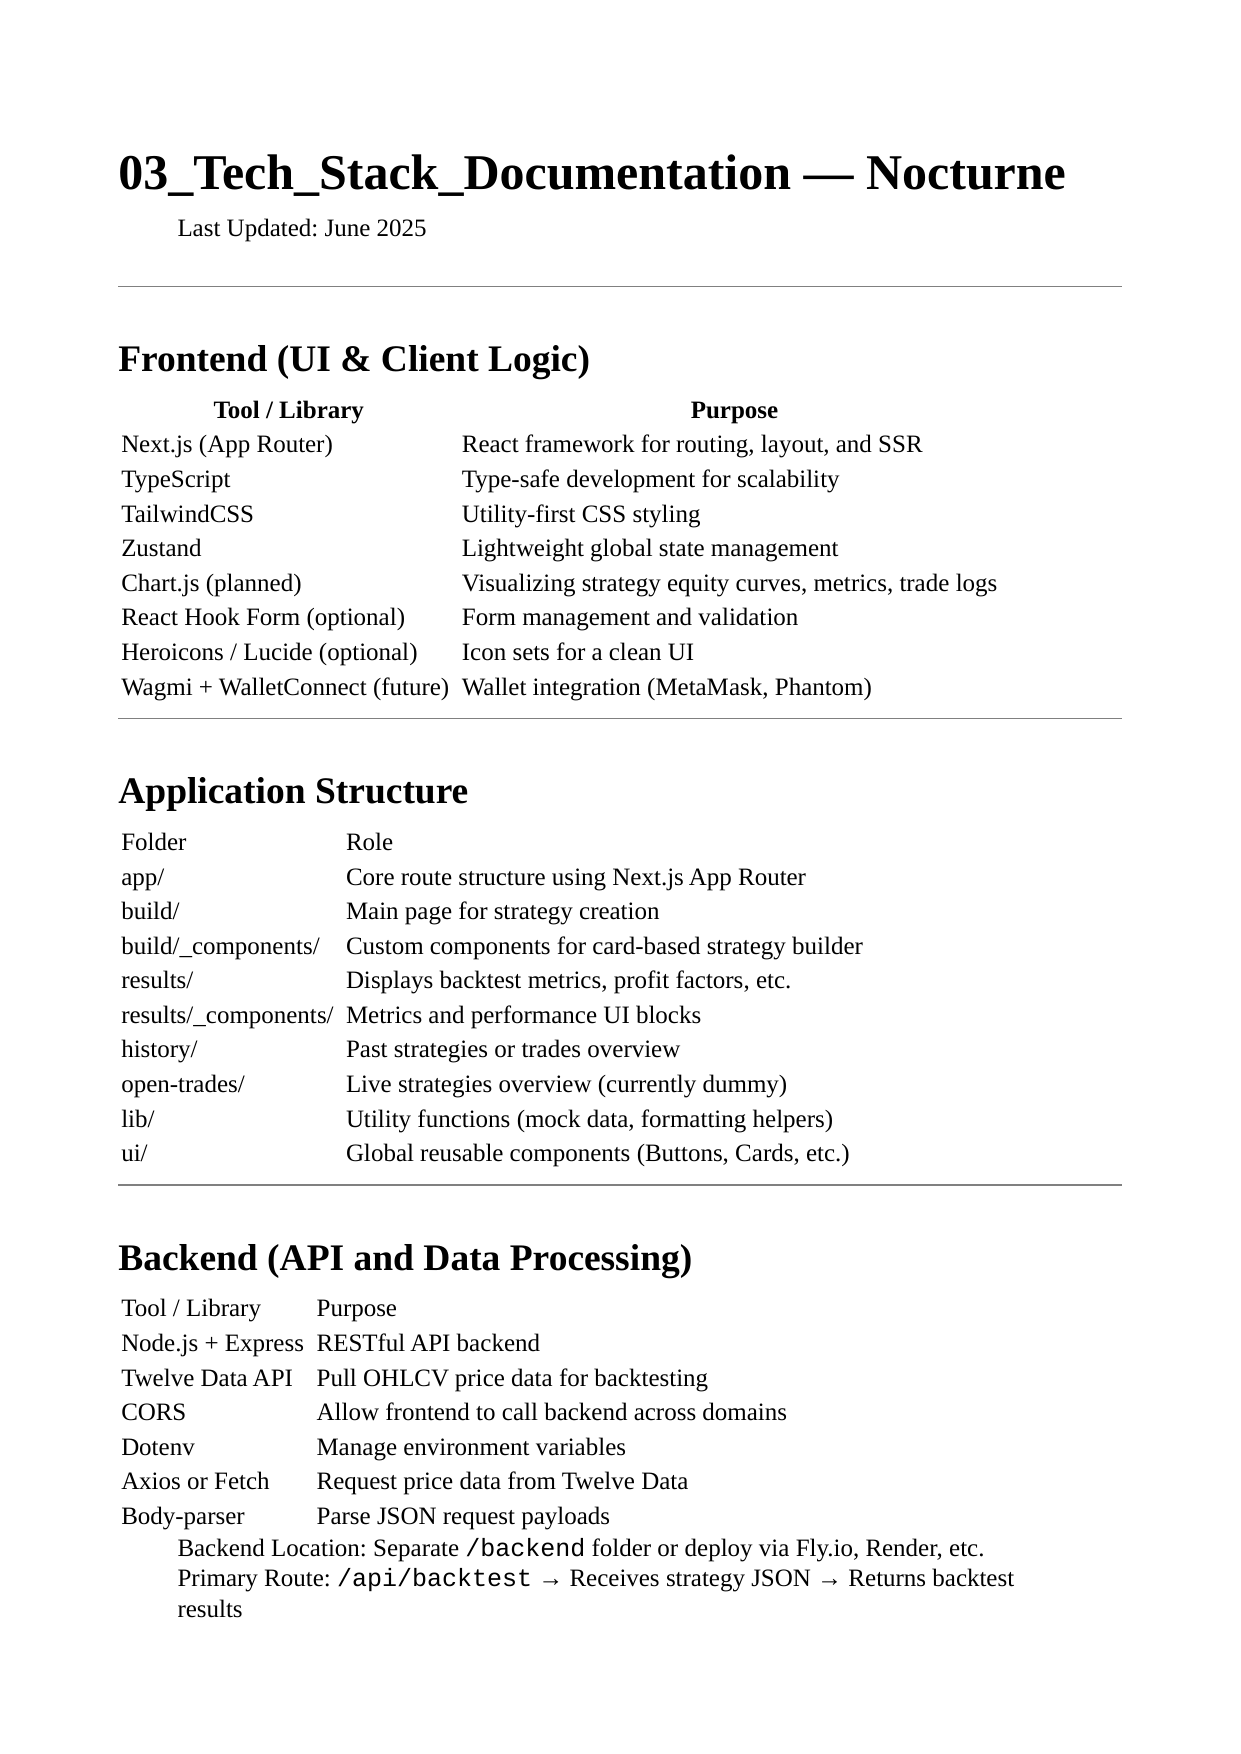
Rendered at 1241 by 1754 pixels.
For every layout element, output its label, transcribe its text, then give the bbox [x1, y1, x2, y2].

table_cell Icon sets for a clean UI [459, 634, 1010, 669]
table_cell app/ [118, 859, 343, 893]
table_cell Zustand [118, 530, 459, 565]
table_cell Body-parser [118, 1498, 313, 1533]
table_cell Node.js + Express [118, 1325, 313, 1360]
table_header Tool / Library [118, 1291, 313, 1325]
table_cell Chart.js (planned) [118, 565, 459, 599]
table_cell Metrics and performance UI blocks [343, 997, 875, 1032]
subtitle Backend (API and Data Processing) [118, 1235, 1122, 1278]
table_cell results/ [118, 963, 343, 997]
table_cell Past strategies or trades overview [343, 1032, 875, 1066]
table_header Folder [118, 824, 343, 859]
subtitle Frontend (UI & Client Logic) [118, 336, 1122, 379]
table_cell Utility-first CSS styling [459, 496, 1010, 530]
table_cell TypeScript [118, 461, 459, 496]
table_cell build/ [118, 893, 343, 928]
table_cell Dotenv [118, 1429, 313, 1463]
table_cell lib/ [118, 1101, 343, 1135]
table_cell CORS [118, 1394, 313, 1429]
table_cell RESTful API backend [314, 1325, 799, 1360]
table_cell Axios or Fetch [118, 1464, 313, 1498]
table_cell Allow frontend to call backend across domains [314, 1394, 799, 1429]
table_cell Custom components for card-based strategy builder [343, 928, 875, 962]
table_cell results/_components/ [118, 997, 343, 1032]
table_cell Pull OHLCV price data for backtesting [314, 1360, 799, 1394]
table_cell Parse JSON request payloads [314, 1498, 799, 1533]
table_cell Manage environment variables [314, 1429, 799, 1463]
table_cell open-trades/ [118, 1066, 343, 1101]
table_header Purpose [314, 1291, 799, 1325]
table_cell React framework for routing, layout, and SSR [459, 427, 1010, 461]
table_cell Type-safe development for scalability [459, 461, 1010, 496]
table_cell Visualizing strategy equity curves, metrics, trade logs [459, 565, 1010, 599]
table_cell Global reusable components (Buttons, Cards, etc.) [343, 1135, 875, 1170]
table_cell Live strategies overview (currently dummy) [343, 1066, 875, 1101]
table_cell Wallet integration (MetaMask, Phantom) [459, 669, 1010, 703]
table_cell Wagmi + WalletConnect (future) [118, 669, 459, 703]
table_cell Utility functions (mock data, formatting helpers) [343, 1101, 875, 1135]
table_cell Lightweight global state management [459, 530, 1010, 565]
text Backend Location: Separate /backend folder or deploy via Fly.io, Render, etc. Primary Route: /api/backtest → Receives strategy JSON → Returns backtest results [177, 1533, 1063, 1623]
table_header Tool / Library [118, 392, 459, 427]
table_cell Heroicons / Lucide (optional) [118, 634, 459, 669]
table_cell Next.js (App Router) [118, 427, 459, 461]
table_cell ui/ [118, 1135, 343, 1170]
table_cell history/ [118, 1032, 343, 1066]
table_cell TailwindCSS [118, 496, 459, 530]
text Last Updated: June 2025 [177, 213, 1063, 242]
table_cell Main page for strategy creation [343, 893, 875, 928]
table_cell Core route structure using Next.js App Router [343, 859, 875, 893]
table_header Purpose [459, 392, 1010, 427]
table_cell Request price data from Twelve Data [314, 1464, 799, 1498]
table_cell React Hook Form (optional) [118, 600, 459, 634]
table_cell build/_components/ [118, 928, 343, 962]
subtitle Application Structure [118, 768, 1122, 812]
subtitle 03_Tech_Stack_Documentation — Nocturne [118, 143, 1122, 201]
table_cell Twelve Data API [118, 1360, 313, 1394]
table_cell Form management and validation [459, 600, 1010, 634]
table_header Role [343, 824, 875, 859]
table_cell Displays backtest metrics, profit factors, etc. [343, 963, 875, 997]
